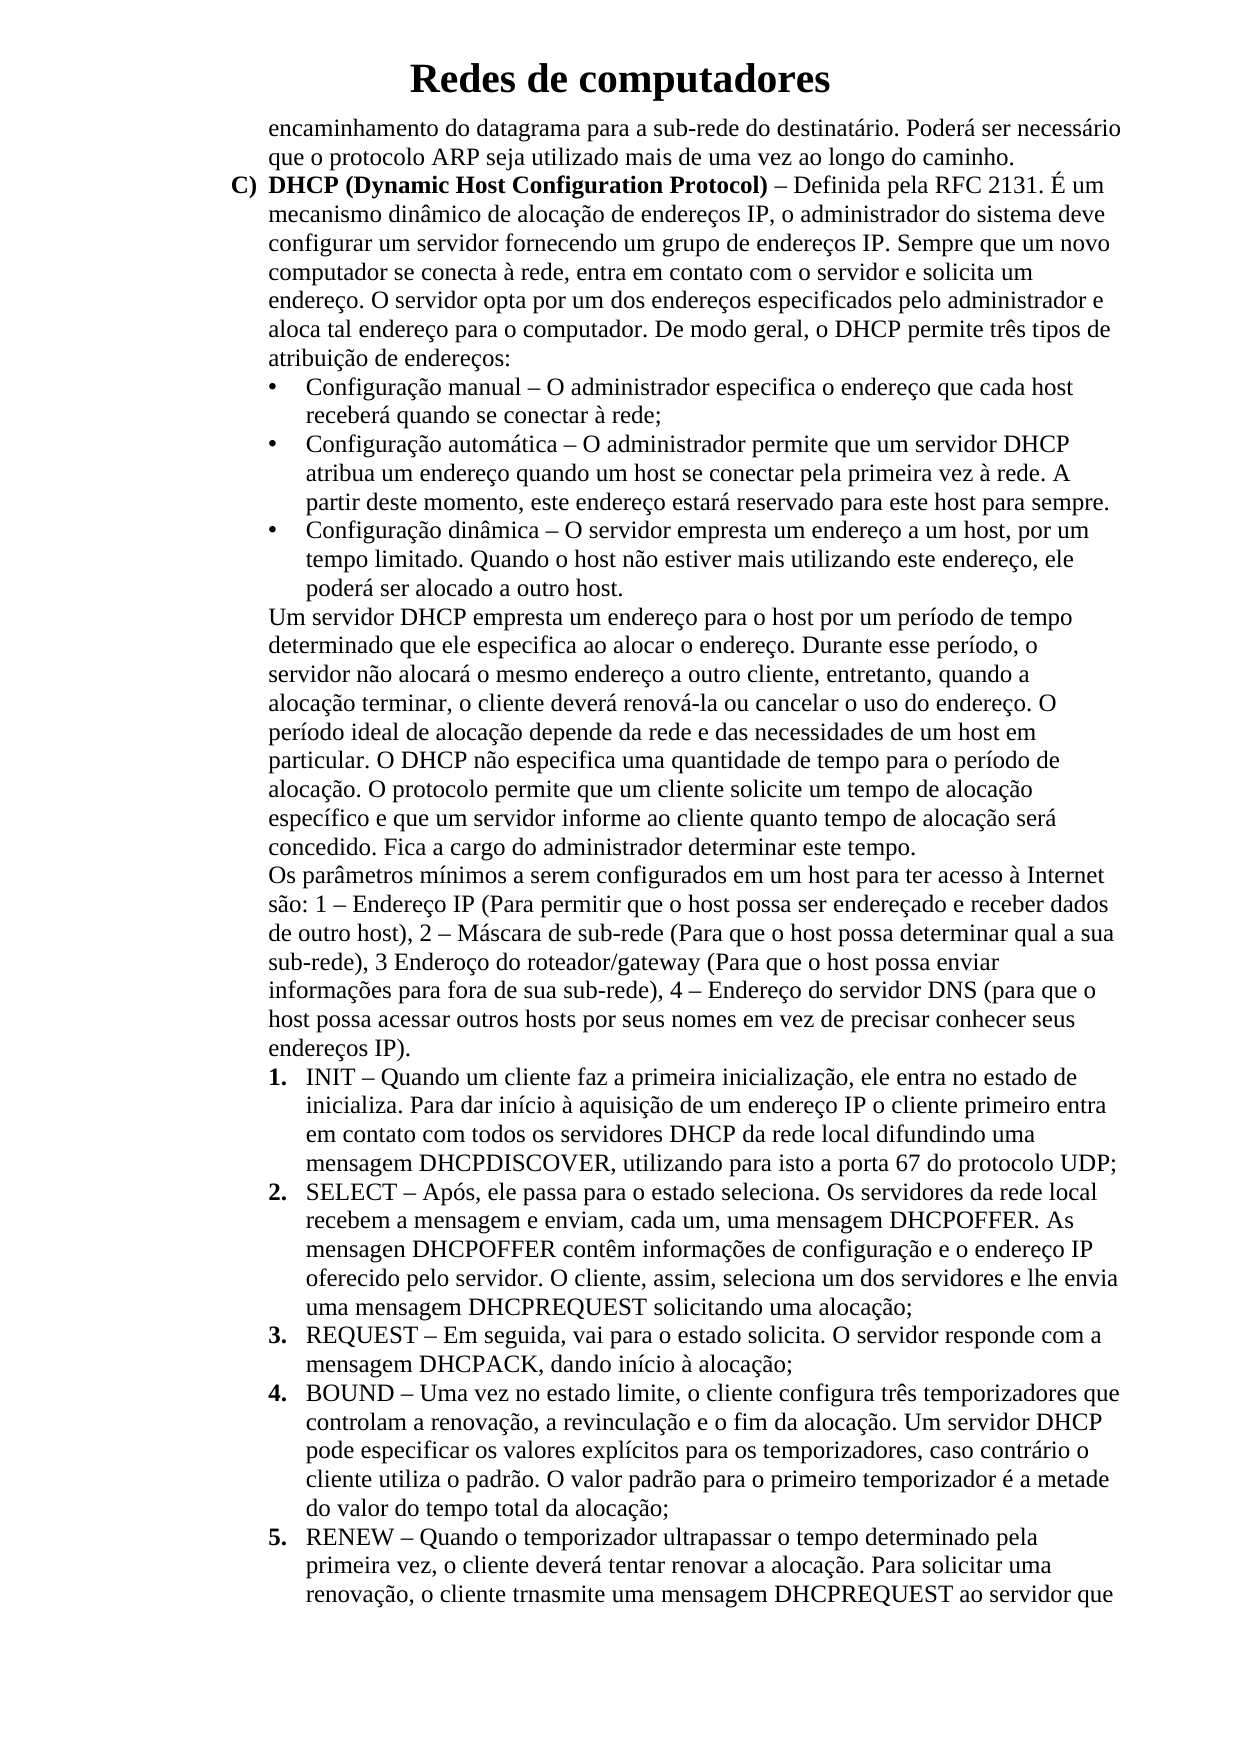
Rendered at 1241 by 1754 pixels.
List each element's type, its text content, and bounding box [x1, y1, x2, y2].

list Configuração dinâmica – O servidor empresta um endereço a um host, por um tempo limitado. Quando o host não estiver mais utilizando este endereço, ele poderá ser alocado a outro host. [268, 515, 1122, 602]
list BOUND – Uma vez no estado limite, o cliente configura três temporizadores que controlam a renovação, a revinculação e o fim da alocação. Um servidor DHCP pode especificar os valores explícitos para os temporizadores, caso contrário o cliente utiliza o padrão. O valor padrão para o primeiro temporizador é a metade do valor do tempo total da alocação; [268, 1378, 1122, 1522]
list REQUEST – Em seguida, vai para o estado solicita. O servidor responde com a mensagem DHCPACK, dando início à alocação; [268, 1320, 1122, 1378]
list INIT – Quando um cliente faz a primeira inicialização, ele entra no estado de inicializa. Para dar início à aquisição de um endereço IP o cliente primeiro entra em contato com todos os servidores DHCP da rede local difundindo uma mensagem DHCPDISCOVER, utilizando para isto a porta 67 do protocolo UDP; [268, 1062, 1122, 1177]
list Os parâmetros mínimos a serem configurados em um host para ter acesso à Internet são: 1 – Endereço IP (Para permitir que o host possa ser endereçado e receber dados de outro host), 2 – Máscara de sub-rede (Para que o host possa determinar qual a sua sub-rede), 3 Enderoço do roteador/gateway (Para que o host possa enviar informações para fora de sua sub-rede), 4 – Endereço do servidor DNS (para que o host possa acessar outros hosts por seus nomes em vez de precisar conhecer seus endereços IP). [231, 860, 1122, 1062]
list Configuração manual – O administrador especifica o endereço que cada host receberá quando se conectar à rede; [268, 372, 1122, 429]
list Configuração automática – O administrador permite que um servidor DHCP atribua um endereço quando um host se conectar pela primeira vez à rede. A partir deste momento, este endereço estará reservado para este host para sempre. [268, 429, 1122, 515]
list Um servidor DHCP empresta um endereço para o host por um período de tempo determinado que ele especifica ao alocar o endereço. Durante esse período, o servidor não alocará o mesmo endereço a outro cliente, entretanto, quando a alocação terminar, o cliente deverá renová-la ou cancelar o uso do endereço. O período ideal de alocação depende da rede e das necessidades de um host em particular. O DHCP não especifica uma quantidade de tempo para o período de alocação. O protocolo permite que um cliente solicite um tempo de alocação específico e que um servidor informe ao cliente quanto tempo de alocação será concedido. Fica a cargo do administrador determinar este tempo. [231, 602, 1122, 860]
list DHCP (Dynamic Host Configuration Protocol) – Definida pela RFC 2131. É um mecanismo dinâmico de alocação de endereços IP, o administrador do sistema deve configurar um servidor fornecendo um grupo de endereços IP. Sempre que um novo computador se conecta à rede, entra em contato com o servidor e solicita um endereço. O servidor opta por um dos endereços especificados pelo administrador e aloca tal endereço para o computador. De modo geral, o DHCP permite três tipos de atribuição de endereços: [231, 170, 1122, 372]
list RENEW – Quando o temporizador ultrapassar o tempo determinado pela primeira vez, o cliente deverá tentar renovar a alocação. Para solicitar uma renovação, o cliente trnasmite uma mensagem DHCPREQUEST ao servidor que [268, 1522, 1122, 1608]
list encaminhamento do datagrama para a sub-rede do destinatário. Poderá ser necessário que o protocolo ARP seja utilizado mais de uma vez ao longo do caminho. [231, 113, 1122, 170]
list SELECT – Após, ele passa para o estado seleciona. Os servidores da rede local recebem a mensagem e enviam, cada um, uma mensagem DHCPOFFER. As mensagen DHCPOFFER contêm informações de configuração e o endereço IP oferecido pelo servidor. O cliente, assim, seleciona um dos servidores e lhe envia uma mensagem DHCPREQUEST solicitando uma alocação; [268, 1177, 1122, 1320]
